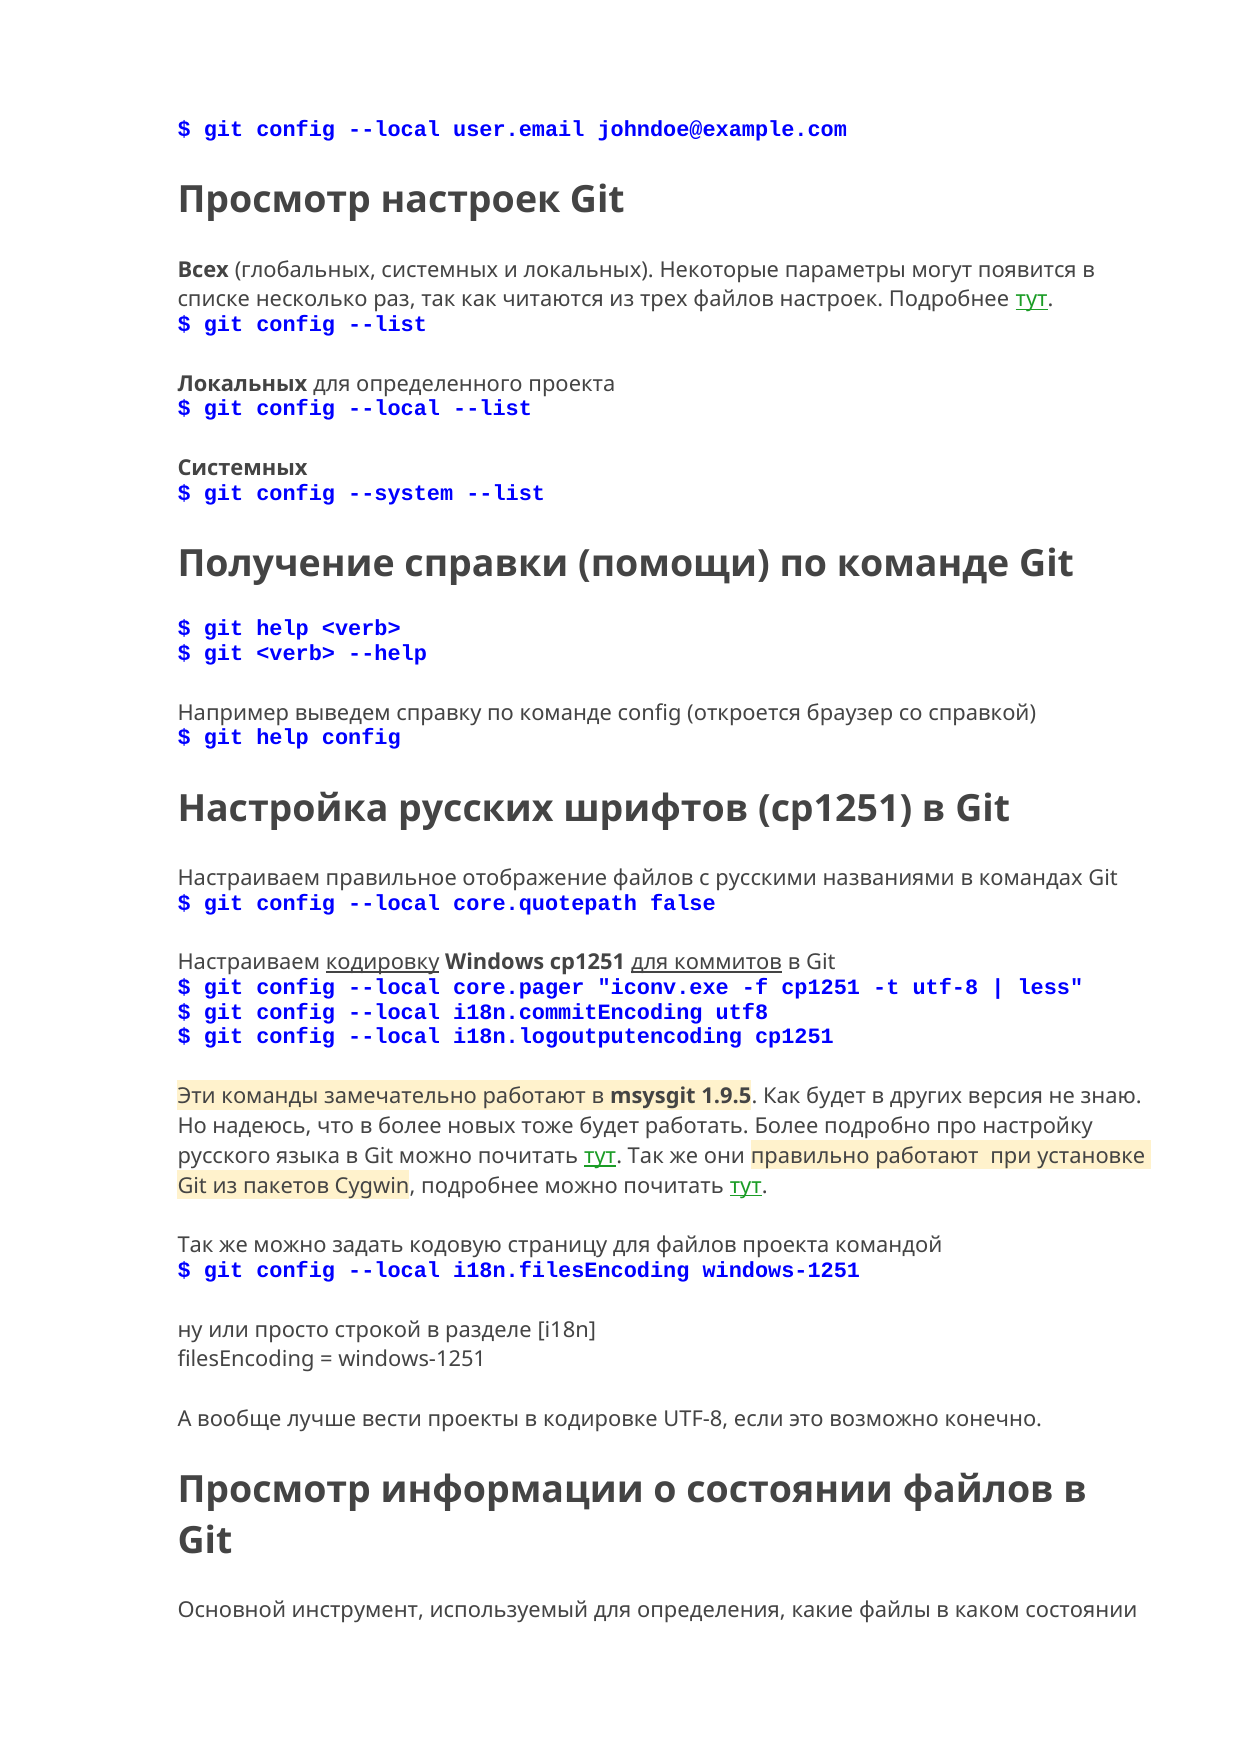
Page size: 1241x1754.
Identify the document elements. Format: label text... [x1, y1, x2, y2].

text $ git config --local user.email johndoe@example.com Просмотр настроек Git Всех (глобальных, системных и локальных). Некоторые параметры могут появится в списке несколько раз, так как читаются из трех файлов настроек. Подробнее тут. $ git config --list Локальных для определенного проекта $ git config --local --list Системных $ git config --system --list Получение справки (помощи) по команде Git $ git help <verb> $ git <verb> --help Например выведем справку по команде config (откроется браузер со справкой) $ git help config Настройка русских шрифтов (cp1251) в Git Настраиваем правильное отображение файлов с русскими названиями в командах Git $ git config --local core.quotepath false Настраиваем кодировку Windows cp1251 для коммитов в Git $ git config --local core.pager "iconv.exe -f cp1251 -t utf-8 | less" $ git config --local i18n.commitEncoding utf8 $ git config --local i18n.logoutputencoding cp1251 Эти команды замечательно работают в msysgit 1.9.5. Как будет в других версия не знаю. Но надеюсь, что в более новых тоже будет работать. Более подробно про настройку русского языка в Git можно почитать тут. Так же они правильно работают при установке Git из пакетов Cygwin, подробнее можно почитать тут. Так же можно задать кодовую страницу для файлов проекта командой $ git config --local i18n.filesEncoding windows-1251 ну или просто строкой в разделе [i18n] filesEncoding = windows-1251 А вообще лучше вести проекты в кодировке UTF-8, если это возможно конечно. Просмотр информации о состоянии файлов в Git Основной инструмент, используемый для определения, какие файлы в каком состоянии [177, 118, 1152, 1624]
